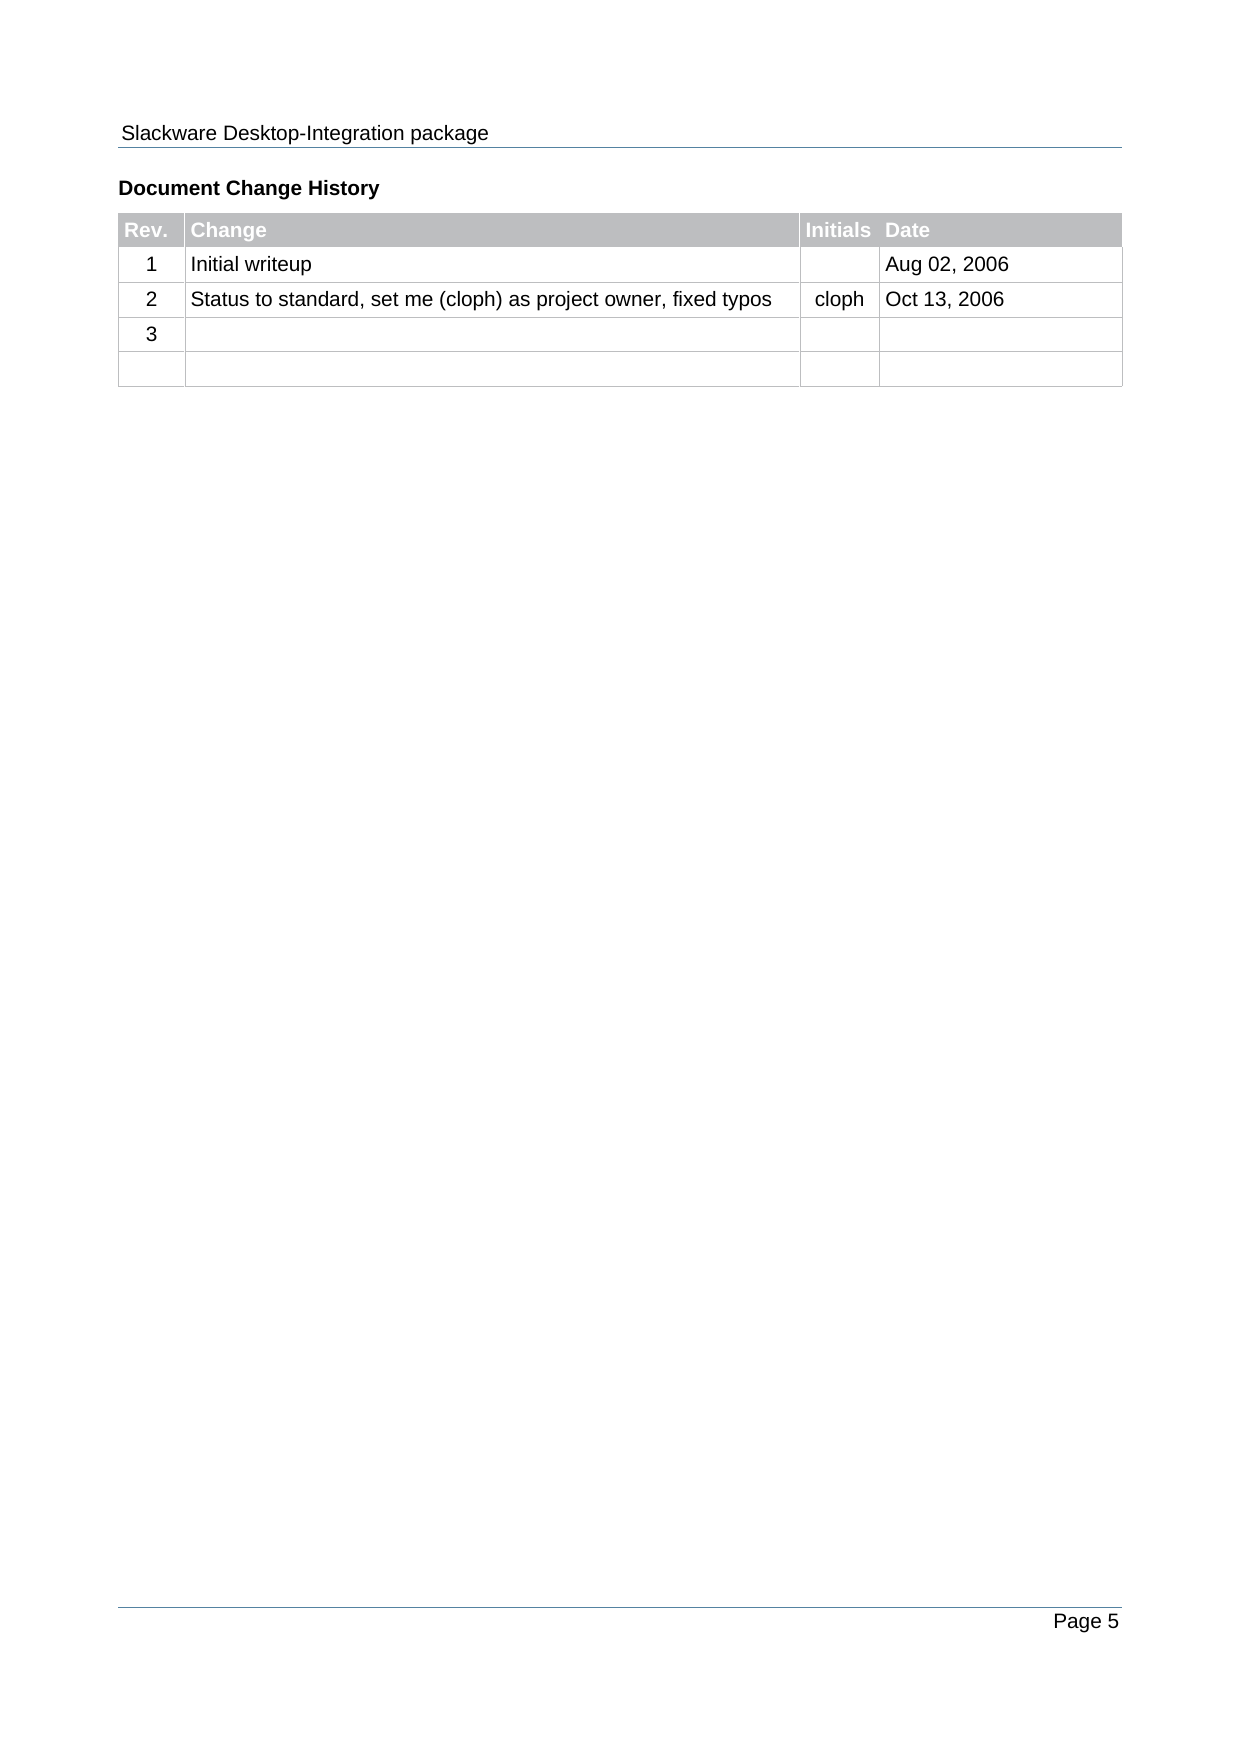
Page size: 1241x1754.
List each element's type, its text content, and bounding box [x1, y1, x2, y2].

table_header Initials [800, 213, 879, 247]
table_cell [880, 318, 1122, 351]
table_cell [186, 352, 799, 386]
table_cell [186, 318, 799, 351]
table_cell [801, 247, 879, 282]
table_header Change [185, 213, 799, 247]
table_header Rev. [118, 213, 184, 247]
table_cell 2 [119, 283, 184, 317]
table_cell <...> [119, 352, 184, 386]
table_cell cloph [801, 283, 879, 317]
subtitle Document Change History [118, 177, 1122, 200]
table_cell [801, 318, 879, 351]
table_header Date [879, 213, 1122, 247]
table_cell 1 [119, 247, 184, 282]
table_cell 3 [119, 318, 184, 351]
table_cell Initial writeup [186, 247, 799, 282]
table_cell Aug 02, 2006 [880, 247, 1122, 282]
table_cell [880, 352, 1122, 386]
table_cell [801, 352, 879, 386]
table_cell Status to standard, set me (cloph) as project owner, fixed typos [186, 283, 799, 317]
table_cell Oct 13, 2006 [880, 283, 1122, 317]
